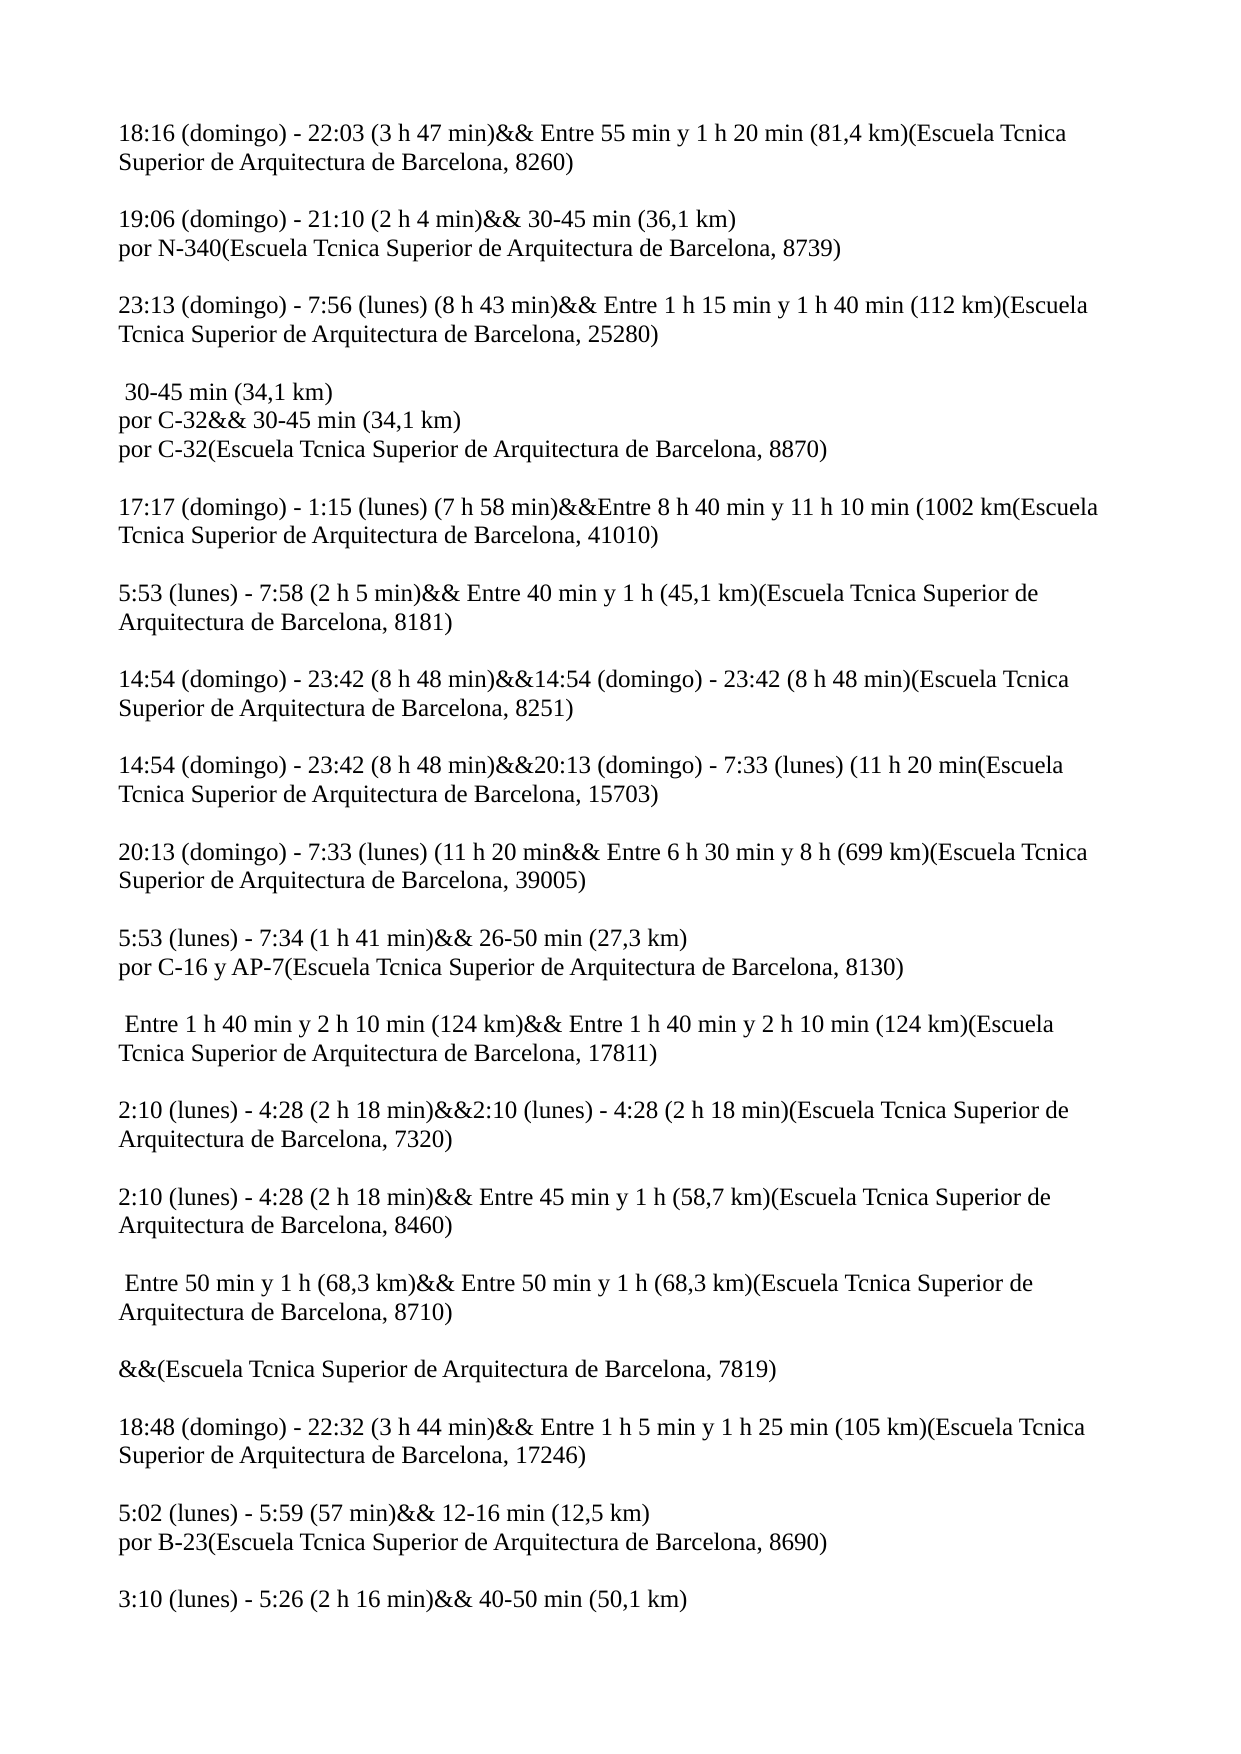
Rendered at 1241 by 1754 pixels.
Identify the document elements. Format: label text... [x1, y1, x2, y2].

text 2:10 (lunes) - 4:28 (2 h 18 min)&&2:10 (lunes) - 4:28 (2 h 18 min)(Escuela Tcnica Superior de Arquitectura de Barcelona, 7320) [118, 1096, 1122, 1153]
text Entre 1 h 40 min y 2 h 10 min (124 km)&& Entre 1 h 40 min y 2 h 10 min (124 km)(Escuela Tcnica Superior de Arquitectura de Barcelona, 17811) [118, 1009, 1122, 1067]
text 20:13 (domingo) - 7:33 (lunes) (11 h 20 min&& Entre 6 h 30 min y 8 h (699 km)(Escuela Tcnica Superior de Arquitectura de Barcelona, 39005) [118, 837, 1122, 894]
text 17:17 (domingo) - 1:15 (lunes) (7 h 58 min)&&Entre 8 h 40 min y 11 h 10 min (1002 km(Escuela Tcnica Superior de Arquitectura de Barcelona, 41010) [118, 492, 1122, 549]
text por C-32(Escuela Tcnica Superior de Arquitectura de Barcelona, 8870) [118, 434, 1122, 463]
text 14:54 (domingo) - 23:42 (8 h 48 min)&&20:13 (domingo) - 7:33 (lunes) (11 h 20 min(Escuela Tcnica Superior de Arquitectura de Barcelona, 15703) [118, 751, 1122, 808]
text 5:53 (lunes) - 7:58 (2 h 5 min)&& Entre 40 min y 1 h (45,1 km)(Escuela Tcnica Superior de Arquitectura de Barcelona, 8181) [118, 578, 1122, 636]
text 18:16 (domingo) - 22:03 (3 h 47 min)&& Entre 55 min y 1 h 20 min (81,4 km)(Escuela Tcnica Superior de Arquitectura de Barcelona, 8260) [118, 118, 1122, 176]
text &&(Escuela Tcnica Superior de Arquitectura de Barcelona, 7819) [118, 1354, 1122, 1383]
text por C-32&& 30-45 min (34,1 km) [118, 406, 1122, 434]
text 23:13 (domingo) - 7:56 (lunes) (8 h 43 min)&& Entre 1 h 15 min y 1 h 40 min (112 km)(Escuela Tcnica Superior de Arquitectura de Barcelona, 25280) [118, 291, 1122, 348]
text Entre 50 min y 1 h (68,3 km)&& Entre 50 min y 1 h (68,3 km)(Escuela Tcnica Superior de Arquitectura de Barcelona, 8710) [118, 1268, 1122, 1326]
text 3:10 (lunes) - 5:26 (2 h 16 min)&& 40-50 min (50,1 km) [118, 1584, 1122, 1613]
text 19:06 (domingo) - 21:10 (2 h 4 min)&& 30-45 min (36,1 km) [118, 204, 1122, 233]
text 5:02 (lunes) - 5:59 (57 min)&& 12-16 min (12,5 km) [118, 1498, 1122, 1527]
text 14:54 (domingo) - 23:42 (8 h 48 min)&&14:54 (domingo) - 23:42 (8 h 48 min)(Escuela Tcnica Superior de Arquitectura de Barcelona, 8251) [118, 664, 1122, 722]
text 30-45 min (34,1 km) [118, 377, 1122, 406]
text por C-16 y AP-7(Escuela Tcnica Superior de Arquitectura de Barcelona, 8130) [118, 952, 1122, 981]
text 18:48 (domingo) - 22:32 (3 h 44 min)&& Entre 1 h 5 min y 1 h 25 min (105 km)(Escuela Tcnica Superior de Arquitectura de Barcelona, 17246) [118, 1412, 1122, 1469]
text 5:53 (lunes) - 7:34 (1 h 41 min)&& 26-50 min (27,3 km) [118, 923, 1122, 952]
text por N-340(Escuela Tcnica Superior de Arquitectura de Barcelona, 8739) [118, 233, 1122, 262]
text por B-23(Escuela Tcnica Superior de Arquitectura de Barcelona, 8690) [118, 1527, 1122, 1556]
text 2:10 (lunes) - 4:28 (2 h 18 min)&& Entre 45 min y 1 h (58,7 km)(Escuela Tcnica Superior de Arquitectura de Barcelona, 8460) [118, 1182, 1122, 1239]
